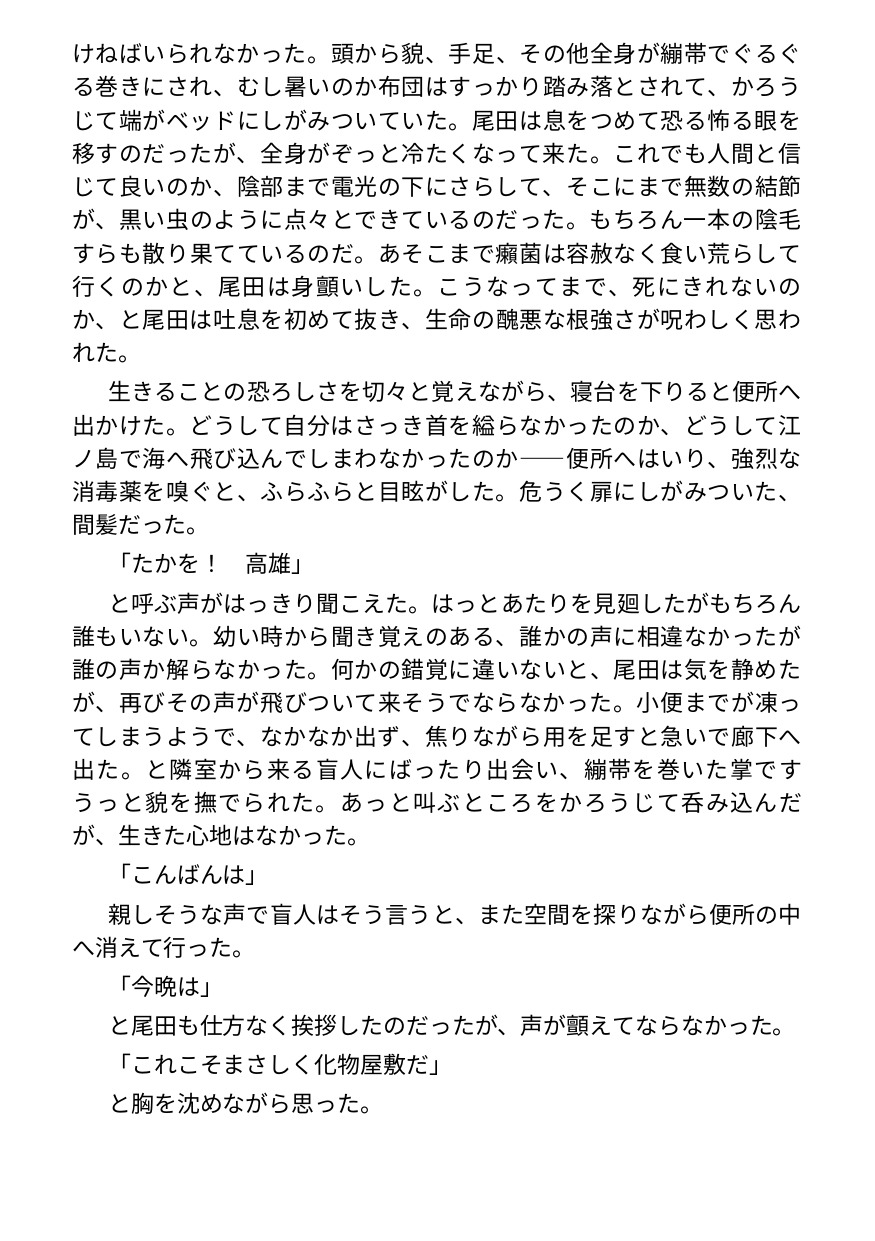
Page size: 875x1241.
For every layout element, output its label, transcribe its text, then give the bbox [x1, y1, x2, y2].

text 「こんばんは」 [72, 857, 802, 891]
text 親しそうな声で盲人はそう言うと、また空間を探りながら便所の中へ消えて行った。 [72, 896, 802, 963]
text 「今晩は」 [72, 969, 802, 1002]
text けねばいられなかった。頭から貌、手足、その他全身が繃帯でぐるぐる巻きにされ、むし暑いのか布団はすっかり踏み落とされて、かろうじて端がベッドにしがみついていた。尾田は息をつめて恐る怖る眼を移すのだったが、全身がぞっと冷たくなって来た。これでも人間と信じて良いのか、陰部まで電光の下にさらして、そこにまで無数の結節が、黒い虫のように点々とできているのだった。もちろん一本の陰毛すらも散り果てているのだ。あそこまで癩菌は容赦なく食い荒らして行くのかと、尾田は身顫いした。こうなってまで、死にきれないのか、と尾田は吐息を初めて抜き、生命の醜悪な根強さが呪わしく思われた。 [72, 36, 802, 368]
text 「たかを！ 高雄」 [72, 546, 802, 579]
text と尾田も仕方なく挨拶したのだったが、声が顫えてならなかった。 [72, 1008, 802, 1041]
text 「これこそまさしく化物屋敷だ」 [72, 1047, 802, 1080]
text と呼ぶ声がはっきり聞こえた。はっとあたりを見廻したがもちろん誰もいない。幼い時から聞き覚えのある、誰かの声に相違なかったが誰の声か解らなかった。何かの錯覚に違いないと、尾田は気を静めたが、再びその声が飛びついて来そうでならなかった。小便までが凍ってしまうようで、なかなか出ず、焦りながら用を足すと急いで廊下へ出た。と隣室から来る盲人にばったり出会い、繃帯を巻いた掌ですうっと貌を撫でられた。あっと叫ぶところをかろうじて呑み込んだが、生きた心地はなかった。 [72, 586, 802, 851]
text 生きることの恐ろしさを切々と覚えながら、寝台を下りると便所へ出かけた。どうして自分はさっき首を縊らなかったのか、どうして江ノ島で海へ飛び込んでしまわなかったのか――便所へはいり、強烈な消毒薬を嗅ぐと、ふらふらと目眩がした。危うく扉にしがみついた、間髪だった。 [72, 374, 802, 540]
text と胸を沈めながら思った。 [72, 1086, 802, 1119]
